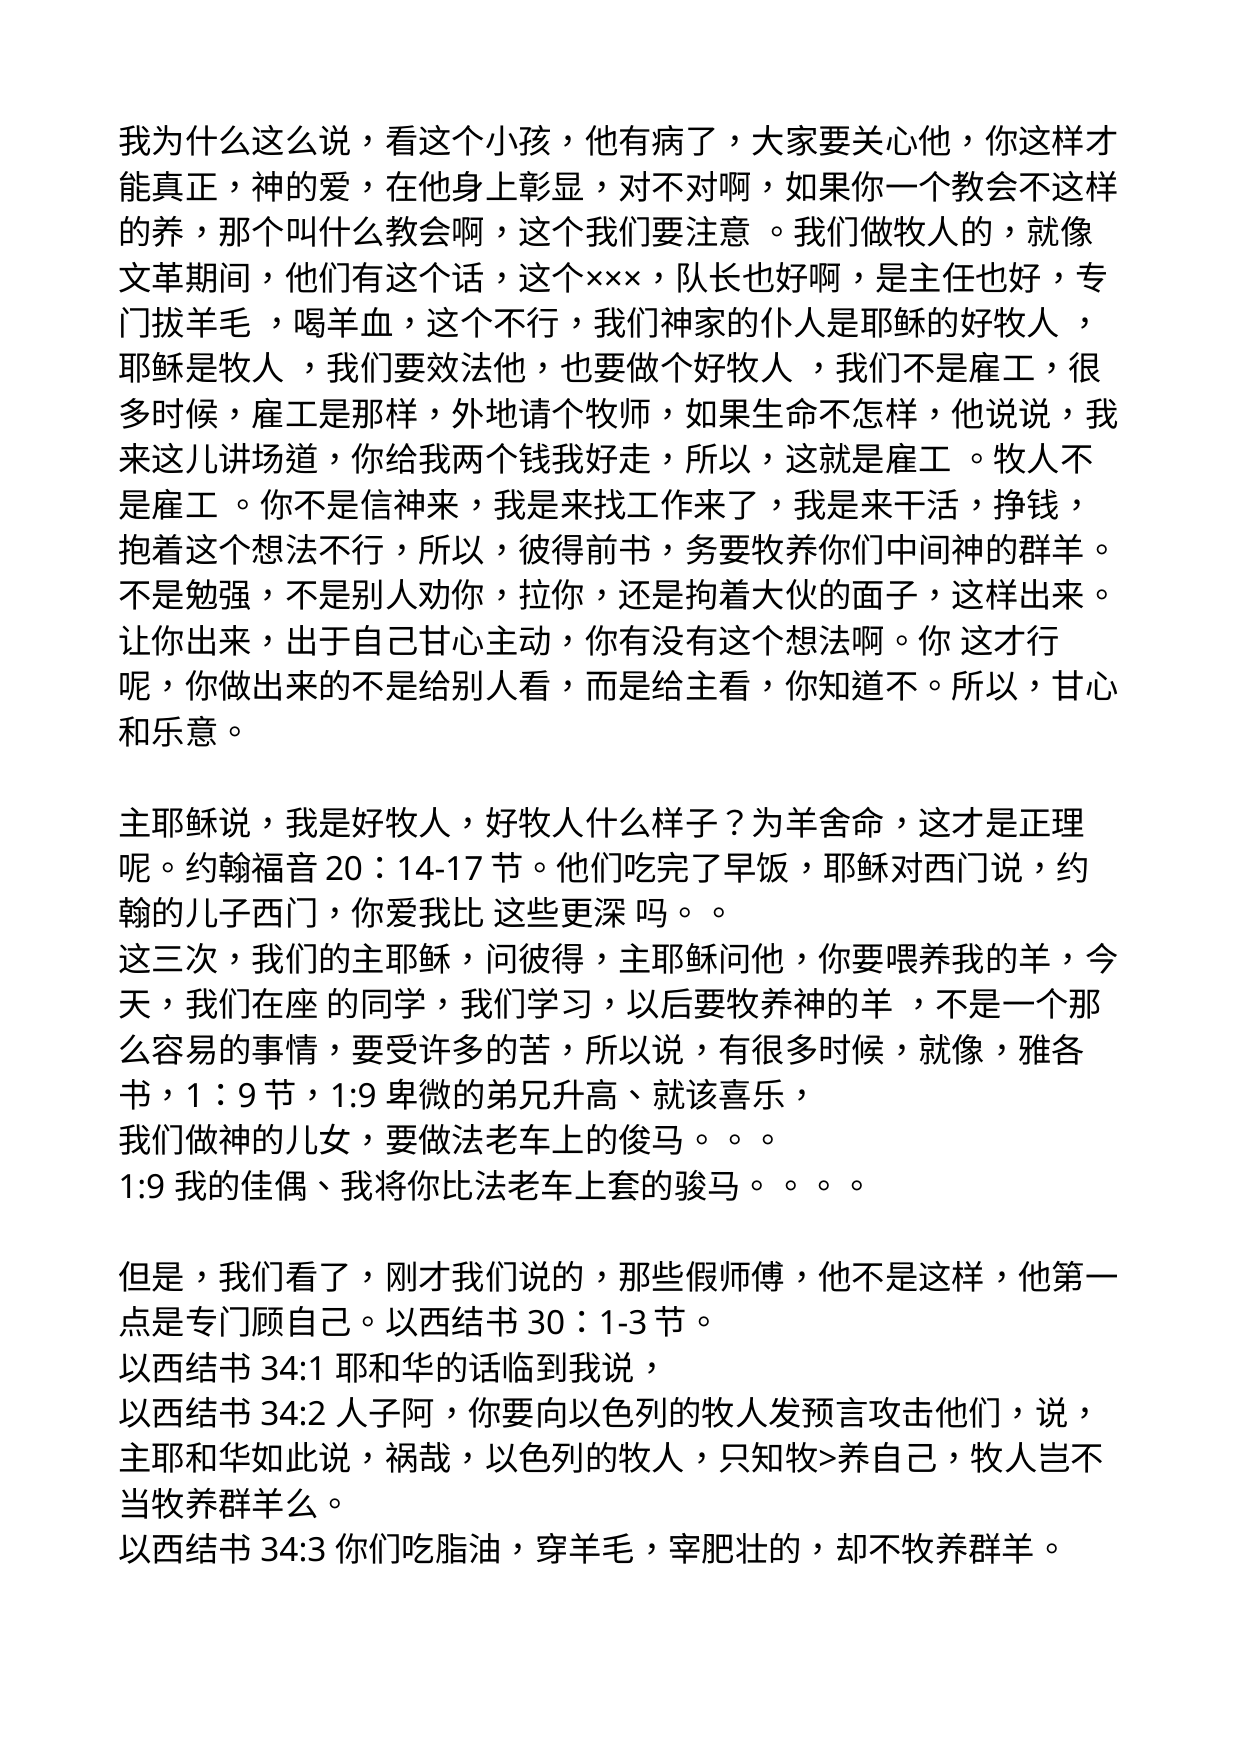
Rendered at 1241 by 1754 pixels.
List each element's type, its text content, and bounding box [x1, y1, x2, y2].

text 但是，我们看了，刚才我们说的，那些假师傅，他不是这样，他第一点是专门顾自己。以西结书 30：1-3节。 [118, 1253, 1122, 1344]
text 以西结书 34:3 你们吃脂油，穿羊毛，宰肥壮的，却不牧养群羊。 [118, 1526, 1122, 1571]
text 主耶稣说，我是好牧人，好牧人什么样子？为羊舍命，这才是正理呢。约翰福音20：14-17节。他们吃完了早饭，耶稣对西门说，约翰的儿子西门，你爱我比 这些更深 吗。。 [118, 799, 1122, 936]
text 这三次，我们的主耶稣，问彼得，主耶稣问他，你要喂养我的羊，今天，我们在座 的同学，我们学习，以后要牧养神的羊 ，不是一个那么容易的事情，要受许多的苦，所以说，有很多时候，就像，雅各书，1：9节，1:9 卑微的弟兄升高、就该喜乐， [118, 936, 1122, 1117]
text 1:9 我的佳偶、我将你比法老车上套的骏马。。。。 [118, 1163, 1122, 1208]
text 我为什么这么说，看这个小孩，他有病了，大家要关心他，你这样才能真正，神的爱，在他身上彰显，对不对啊，如果你一个教会不这样的养，那个叫什么教会啊，这个我们要注意 。我们做牧人的，就像文革期间，他们有这个话，这个×××，队长也好啊，是主任也好，专门拔羊毛 ，喝羊血，这个不行，我们神家的仆人是耶稣的好牧人 ，耶稣是牧人 ，我们要效法他，也要做个好牧人 ，我们不是雇工，很多时候，雇工是那样，外地请个牧师，如果生命不怎样，他说说，我来这儿讲场道，你给我两个钱我好走，所以，这就是雇工 。牧人不是雇工 。你不是信神来，我是来找工作来了，我是来干活，挣钱，抱着这个想法不行，所以，彼得前书，务要牧养你们中间神的群羊。不是勉强，不是别人劝你，拉你，还是拘着大伙的面子，这样出来。让你出来，出于自己甘心主动，你有没有这个想法啊。你 这才行呢，你做出来的不是给别人看，而是给主看，你知道不。所以，甘心和乐意。 [118, 118, 1122, 754]
text 我们做神的儿女，要做法老车上的俊马。。。 [118, 1117, 1122, 1163]
text 以西结书 34:1 耶和华的话临到我说， [118, 1344, 1122, 1390]
text 以西结书 34:2 人子阿，你要向以色列的牧人发预言攻击他们，说，主耶和华如此说，祸哉，以色列的牧人，只知牧>养自己，牧人岂不当牧养群羊么。 [118, 1390, 1122, 1526]
